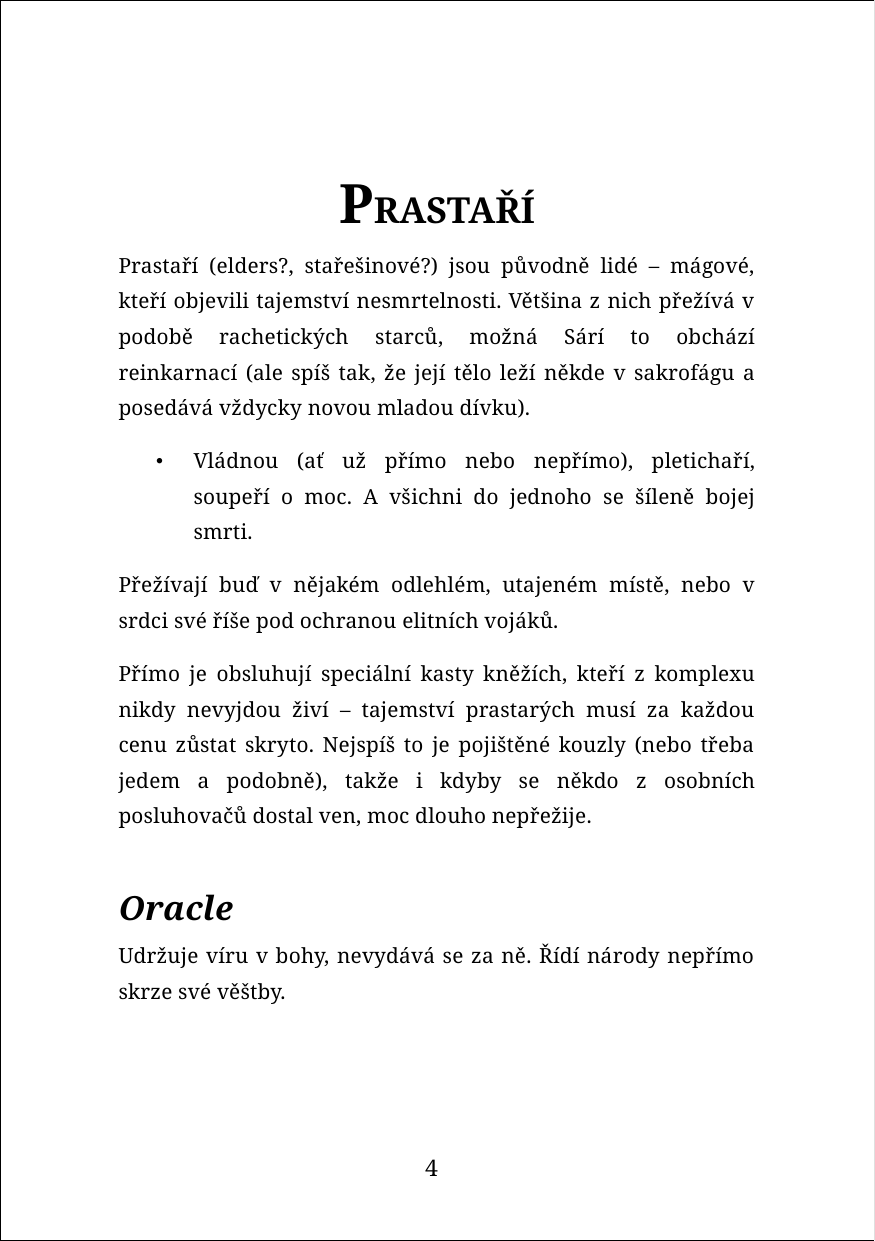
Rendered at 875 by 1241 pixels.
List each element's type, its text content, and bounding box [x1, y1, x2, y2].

subtitle Oracle [118, 884, 756, 930]
text Prastaří (elders?, stařešinové?) jsou původně lidé – mágové, kteří objevili tajemství nesmrtelnosti. Většina z nich přežívá v podobě rachetických starců, možná Sárí to obchází reinkarnací (ale spíš tak, že její tělo leží někde v sakrofágu a posedává vždycky novou mladou dívku). [118, 251, 756, 422]
subtitle Prastaří [118, 166, 756, 239]
text Přežívají buď v nějakém odlehlém, utajeném místě, nebo v srdci své říše pod ochranou elitních vojáků. [118, 571, 756, 634]
text Udržuje víru v bohy, nevydává se za ně. Řídí národy nepřímo skrze své věštby. [118, 941, 756, 1005]
text Přímo je obsluhují speciální kasty kněžích, kteří z komplexu nikdy nevyjdou živí – tajemství prastarých musí za každou cenu zůstat skryto. Nejspíš to je pojištěné kouzly (nebo třeba jedem a podobně), takže i kdyby se někdo z osobních posluhovačů dostal ven, moc dlouho nepřežije. [118, 659, 756, 830]
list Vládnou (ať už přímo nebo nepřímo), pletichaří, soupeří o moc. A všichni do jednoho se šíleně bojej smrti. [156, 446, 756, 546]
